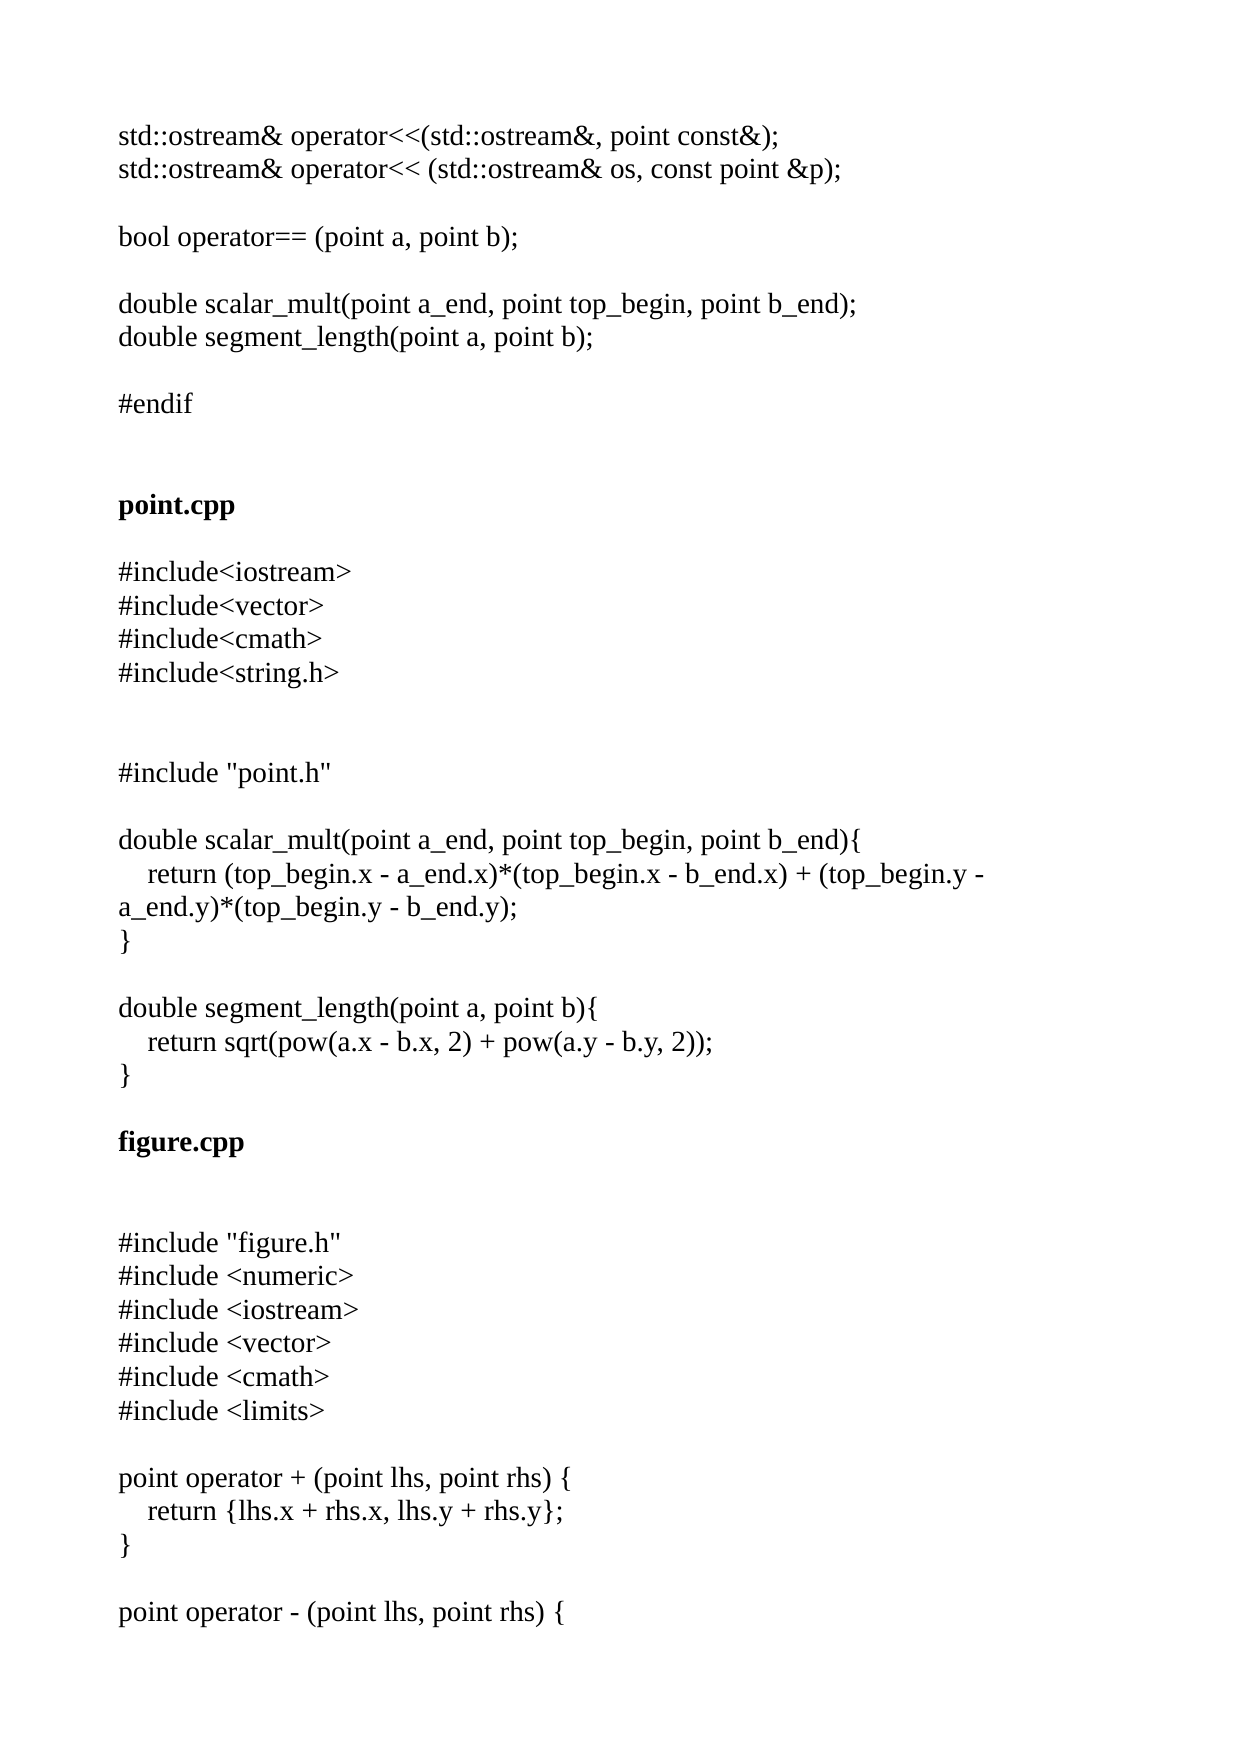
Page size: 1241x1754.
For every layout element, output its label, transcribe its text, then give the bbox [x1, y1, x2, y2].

text #include<cmath> [118, 621, 1122, 655]
text double segment_length(point a, point b); [118, 319, 1122, 353]
text #include "point.h" [118, 755, 1122, 789]
text point operator + (point lhs, point rhs) { [118, 1460, 1122, 1493]
text #include <vector> [118, 1326, 1122, 1359]
text bool operator== (point a, point b); [118, 219, 1122, 252]
text #include "figure.h" [118, 1225, 1122, 1258]
text #include<vector> [118, 588, 1122, 621]
text double scalar_mult(point a_end, point top_begin, point b_end){ [118, 822, 1122, 856]
text #include <limits> [118, 1393, 1122, 1426]
text #include<iostream> [118, 554, 1122, 588]
text return (top_begin.x - a_end.x)*(top_begin.x - b_end.x) + (top_begin.y - a_end.y)*(top_begin.y - b_end.y); [118, 856, 1122, 923]
text std::ostream& operator<< (std::ostream& os, const point &p); [118, 152, 1122, 185]
text } [118, 1527, 1122, 1560]
text figure.cpp [118, 1124, 1122, 1158]
text #include <numeric> [118, 1258, 1122, 1292]
text #include <cmath> [118, 1359, 1122, 1393]
text #include<string.h> [118, 655, 1122, 688]
text } [118, 923, 1122, 957]
text double scalar_mult(point a_end, point top_begin, point b_end); [118, 286, 1122, 319]
text point operator - (point lhs, point rhs) { [118, 1594, 1122, 1627]
text #include <iostream> [118, 1292, 1122, 1326]
text return {lhs.x + rhs.x, lhs.y + rhs.y}; [118, 1493, 1122, 1527]
text point.cpp [118, 487, 1122, 521]
text return sqrt(pow(a.x - b.x, 2) + pow(a.y - b.y, 2)); [118, 1024, 1122, 1057]
text #endif [118, 386, 1122, 420]
text } [118, 1057, 1122, 1091]
text double segment_length(point a, point b){ [118, 990, 1122, 1024]
text std::ostream& operator<<(std::ostream&, point const&); [118, 118, 1122, 152]
